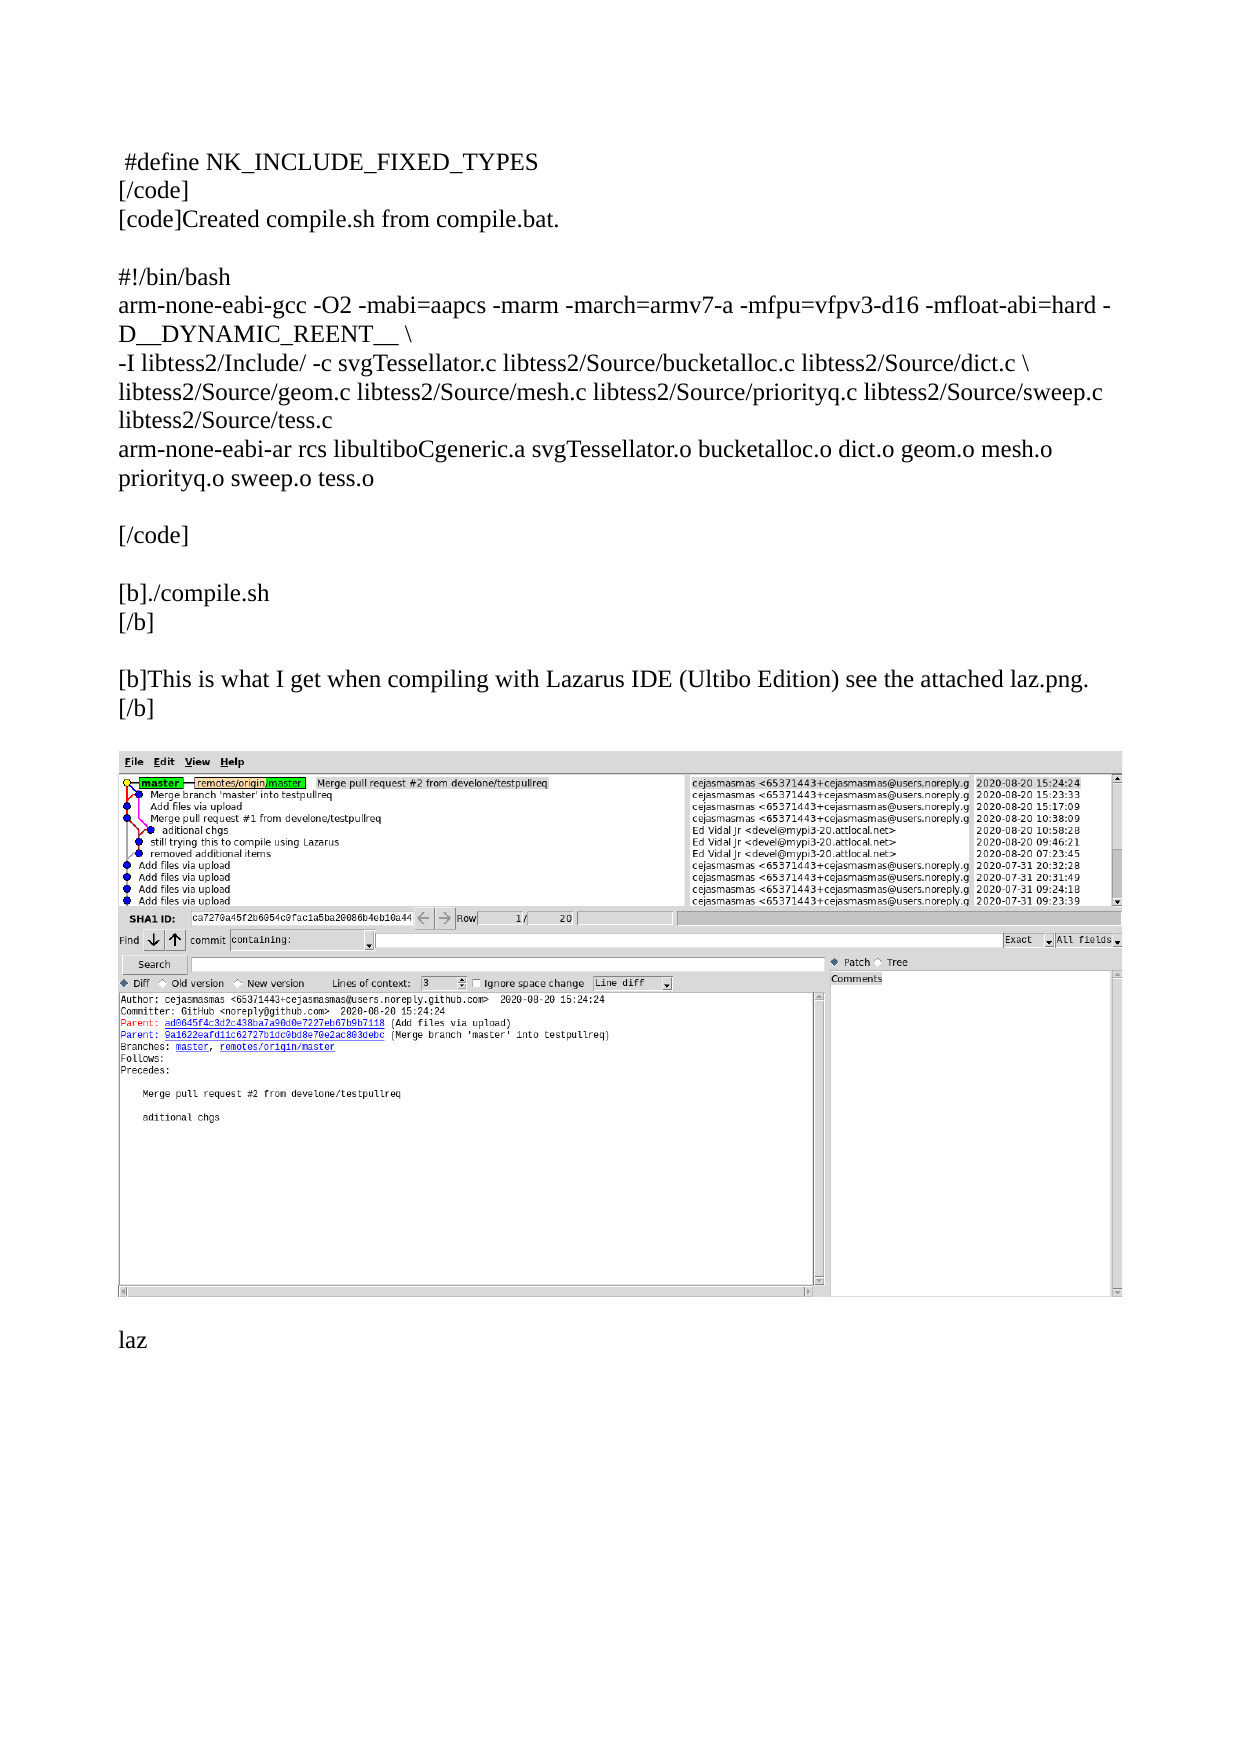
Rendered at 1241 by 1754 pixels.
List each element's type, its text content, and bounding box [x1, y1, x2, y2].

text [b]This is what I get when compiling with Lazarus IDE (Ultibo Edition) see the attached laz.png. [118, 664, 1122, 693]
text -I libtess2/Include/ -c svgTessellator.c libtess2/Source/bucketalloc.c libtess2/Source/dict.c \ [118, 348, 1122, 377]
text [code]Created compile.sh from compile.bat. [118, 204, 1122, 233]
text #define NK_INCLUDE_FIXED_TYPES [118, 147, 1122, 176]
text [/b] [118, 693, 1122, 722]
text arm-none-eabi-gcc -O2 -mabi=aapcs -marm -march=armv7-a -mfpu=vfpv3-d16 -mfloat-abi=hard -D__DYNAMIC_REENT__ \ [118, 291, 1122, 348]
text [/b] [118, 607, 1122, 636]
text [b]./compile.sh [118, 578, 1122, 607]
text #!/bin/bash [118, 262, 1122, 291]
text [/code] [118, 521, 1122, 549]
text [/code] [118, 176, 1122, 204]
text libtess2/Source/geom.c libtess2/Source/mesh.c libtess2/Source/priorityq.c libtess2/Source/sweep.c libtess2/Source/tess.c [118, 377, 1122, 434]
text arm-none-eabi-ar rcs libultiboCgeneric.a svgTessellator.o bucketalloc.o dict.o geom.o mesh.o priorityq.o sweep.o tess.o [118, 434, 1122, 492]
text laz [118, 1325, 1122, 1354]
picture [118, 750, 1123, 1297]
